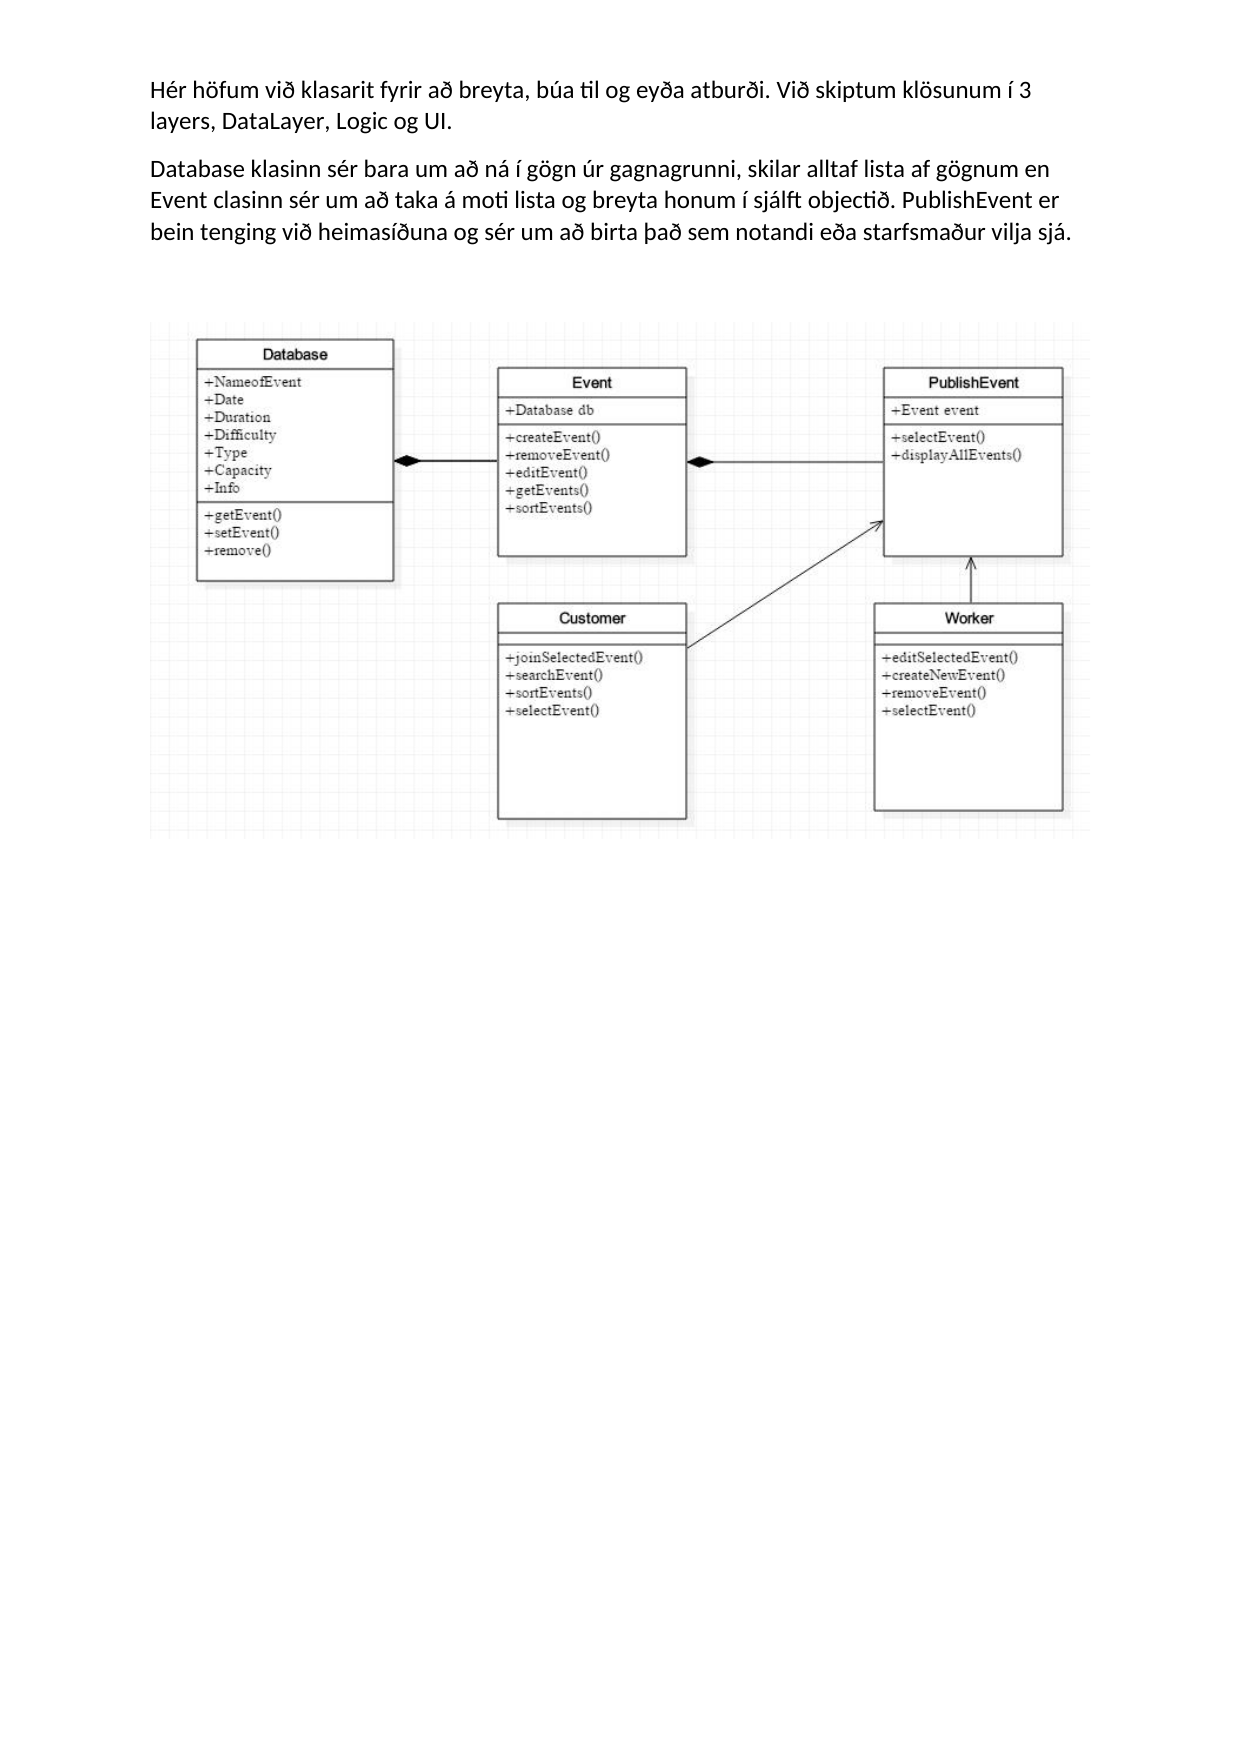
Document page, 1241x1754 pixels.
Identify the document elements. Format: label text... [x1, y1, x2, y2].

text Database klasinn sér bara um að ná í gögn úr gagnagrunni, skilar alltaf lista af gögnum en Event clasinn sér um að taka á moti lista og breyta honum í sjálft objectið. PublishEvent er bein tenging við heimasíðuna og sér um að birta það sem notandi eða starfsmaður vilja sjá. [150, 153, 1090, 246]
text Hér höfum við klasarit fyrir að breyta, búa til og eyða atburði. Við skiptum klösunum í 3 layers, DataLayer, Logic og UI. [150, 74, 1090, 136]
